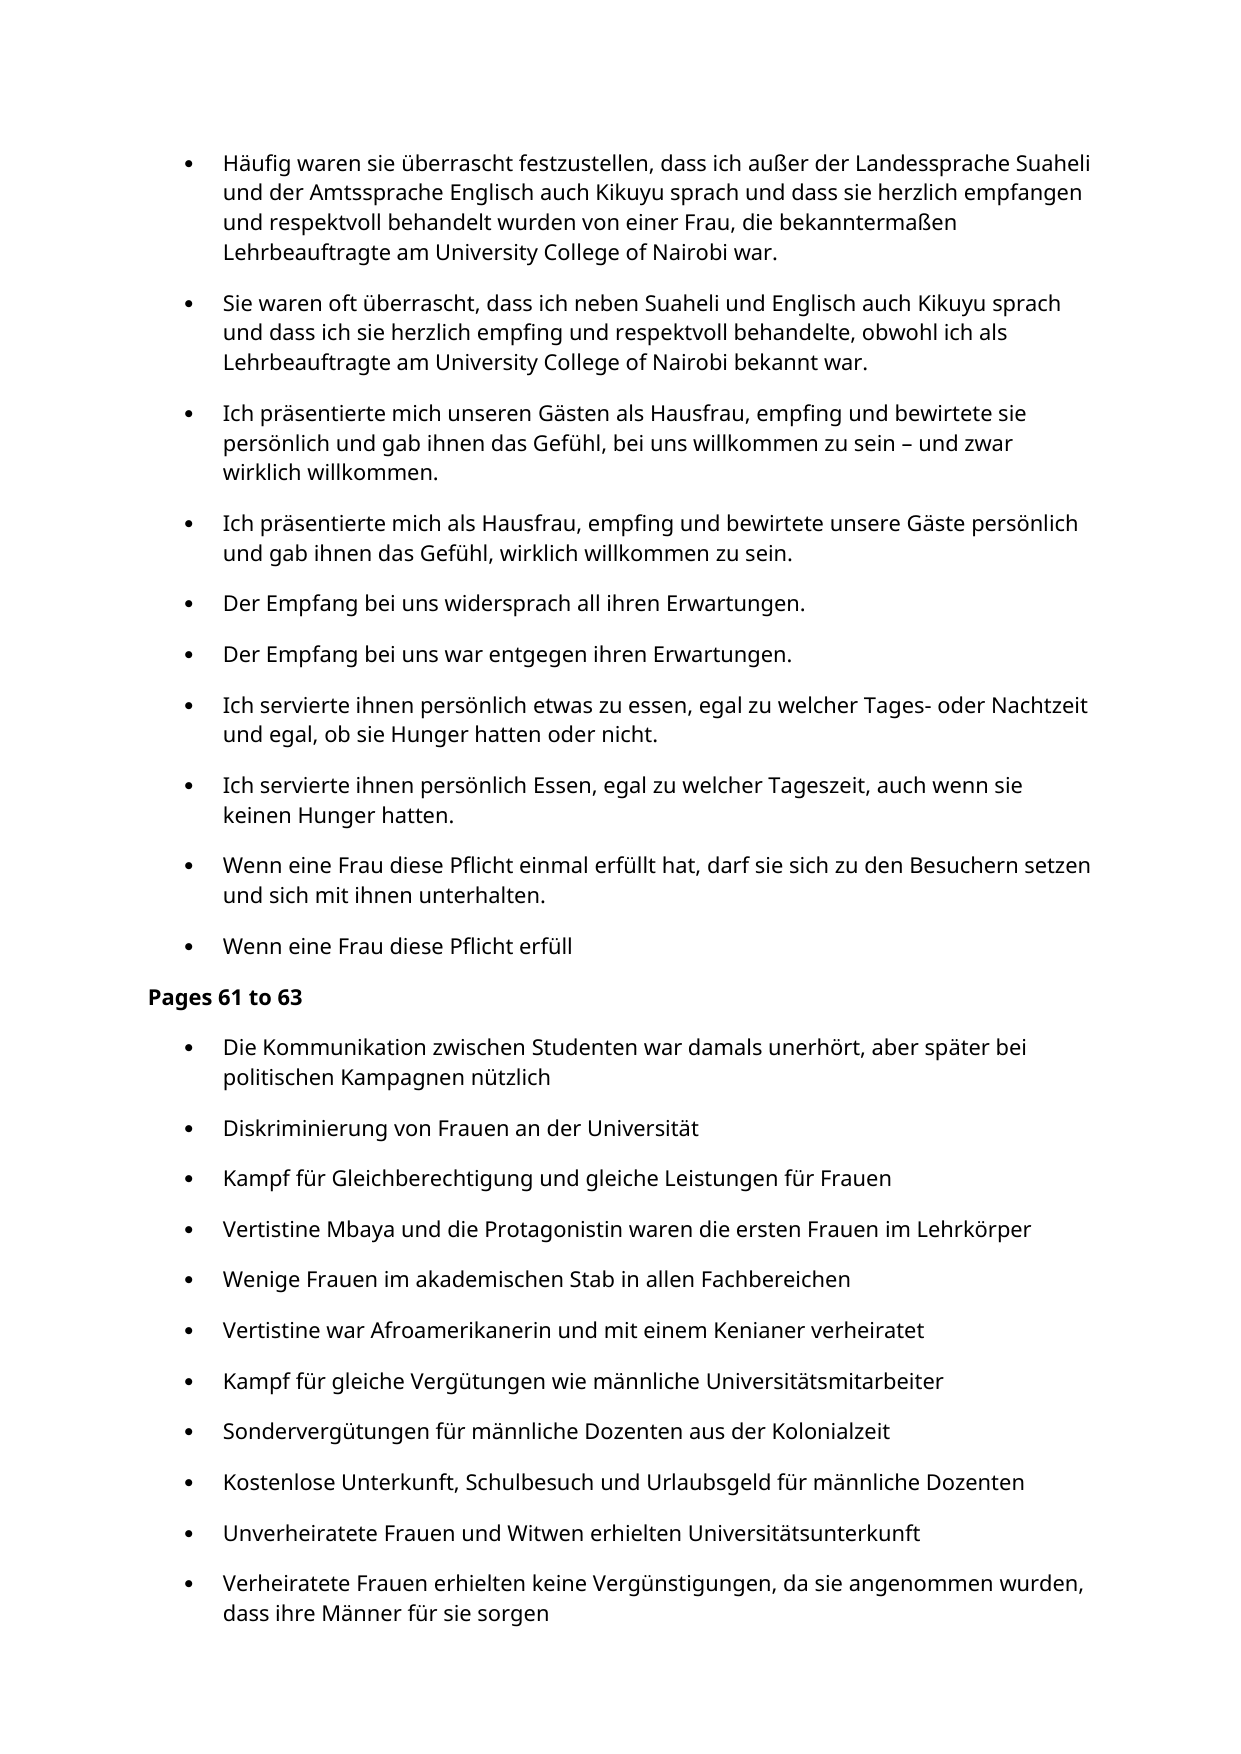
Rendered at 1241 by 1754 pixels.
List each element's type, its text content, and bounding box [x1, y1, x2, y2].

list Häufig waren sie überrascht festzustellen, dass ich außer der Landessprache Suaheli und der Amtssprache Englisch auch Kikuyu sprach und dass sie herzlich empfangen und respektvoll behandelt wurden von einer Frau, die bekanntermaßen Lehrbeauftragte am University College of Nairobi war. [185, 148, 1093, 267]
list Sondervergütungen für männliche Dozenten aus der Kolonialzeit [185, 1416, 1093, 1446]
list Wenn eine Frau diese Pflicht einmal erfüllt hat, darf sie sich zu den Besuchern setzen und sich mit ihnen unterhalten. [185, 851, 1093, 910]
list Vertistine Mbaya und die Protagonistin waren die ersten Frauen im Lehrkörper [185, 1214, 1093, 1244]
list Ich servierte ihnen persönlich etwas zu essen, egal zu welcher Tages- oder Nachtzeit und egal, ob sie Hunger hatten oder nicht. [185, 690, 1093, 749]
list Vertistine war Afroamerikanerin und mit einem Kenianer verheiratet [185, 1315, 1093, 1345]
list Verheiratete Frauen erhielten keine Vergünstigungen, da sie angenommen wurden, dass ihre Männer für sie sorgen [185, 1568, 1093, 1628]
list Der Empfang bei uns widersprach all ihren Erwartungen. [185, 588, 1093, 618]
list Diskriminierung von Frauen an der Universität [185, 1113, 1093, 1142]
list Ich servierte ihnen persönlich Essen, egal zu welcher Tageszeit, auch wenn sie keinen Hunger hatten. [185, 770, 1093, 830]
list Wenige Frauen im akademischen Stab in allen Fachbereichen [185, 1264, 1093, 1294]
list Unverheiratete Frauen und Witwen erhielten Universitätsunterkunft [185, 1518, 1093, 1547]
list Kampf für Gleichberechtigung und gleiche Leistungen für Frauen [185, 1163, 1093, 1193]
list Wenn eine Frau diese Pflicht erfüll [185, 931, 1093, 961]
list Der Empfang bei uns war entgegen ihren Erwartungen. [185, 639, 1093, 669]
list Ich präsentierte mich als Hausfrau, empfing und bewirtete unsere Gäste persönlich und gab ihnen das Gefühl, wirklich willkommen zu sein. [185, 508, 1093, 568]
list Ich präsentierte mich unseren Gästen als Hausfrau, empfing und bewirtete sie persönlich und gab ihnen das Gefühl, bei uns willkommen zu sein – und zwar wirklich willkommen. [185, 398, 1093, 487]
list Kostenlose Unterkunft, Schulbesuch und Urlaubsgeld für männliche Dozenten [185, 1467, 1093, 1497]
list Die Kommunikation zwischen Studenten war damals unerhört, aber später bei politischen Kampagnen nützlich [185, 1032, 1093, 1092]
list Sie waren oft überrascht, dass ich neben Suaheli und Englisch auch Kikuyu sprach und dass ich sie herzlich empfing und respektvoll behandelte, obwohl ich als Lehrbeauftragte am University College of Nairobi bekannt war. [185, 288, 1093, 377]
text Pages 61 to 63 [148, 982, 1093, 1011]
list Kampf für gleiche Vergütungen wie männliche Universitätsmitarbeiter [185, 1366, 1093, 1396]
